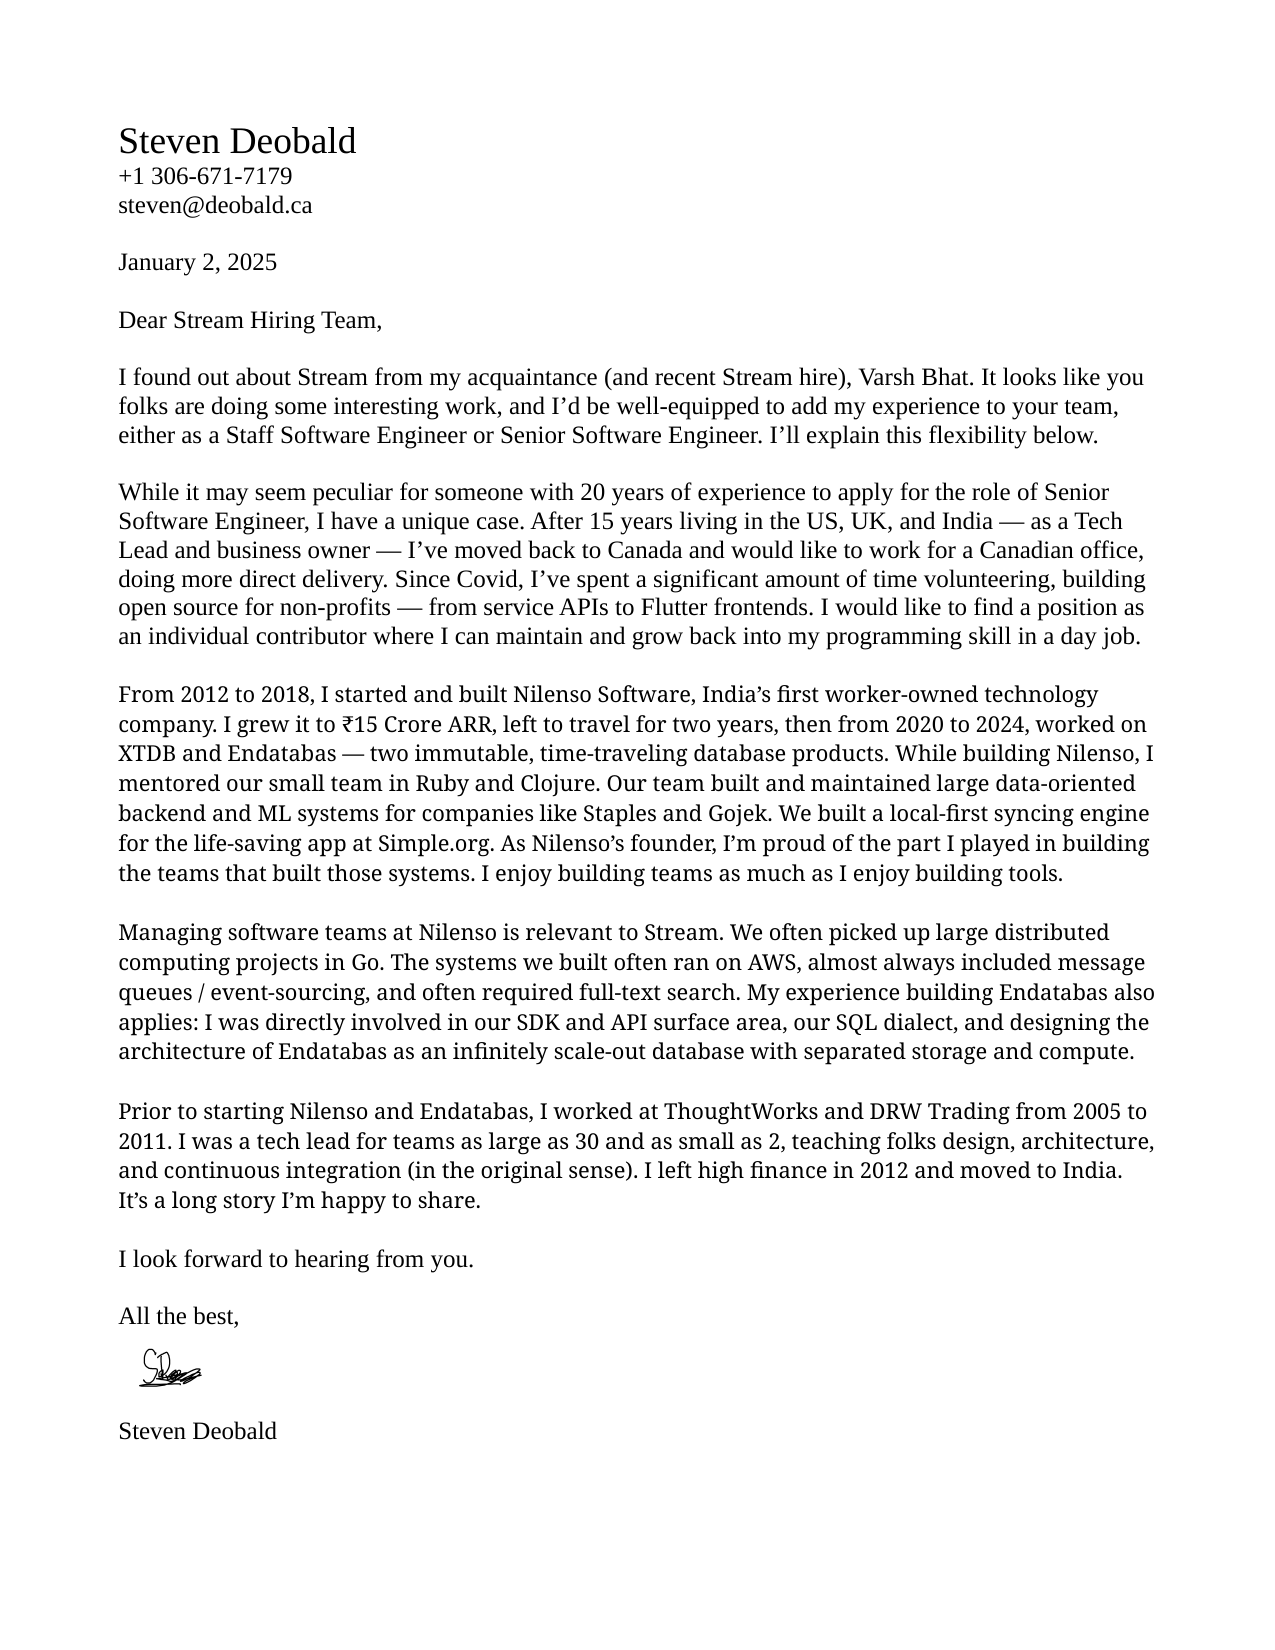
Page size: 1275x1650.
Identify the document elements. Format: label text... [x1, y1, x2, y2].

text steven@deobald.ca [118, 190, 1157, 219]
text Prior to starting Nilenso and Endatabas, I worked at ThoughtWorks and DRW Trading from 2005 to 2011. I was a tech lead for teams as large as 30 and as small as 2, teaching folks design, architecture, and continuous integration (in the original sense). I left high finance in 2012 and moved to India. It’s a long story I’m happy to share. [118, 1096, 1157, 1215]
text January 2, 2025 [118, 247, 1157, 276]
text All the best, [118, 1301, 1157, 1330]
text While it may seem peculiar for someone with 20 years of experience to apply for the role of Senior Software Engineer, I have a unique case. After 15 years living in the US, UK, and India — as a Tech Lead and business owner — I’ve moved back to Canada and would like to work for a Canadian office, doing more direct delivery. Since Covid, I’ve spent a significant amount of time volunteering, building open source for non-profits — from service APIs to Flutter frontends. I would like to find a position as an individual contributor where I can maintain and grow back into my programming skill in a day job. [118, 477, 1157, 650]
text I found out about Stream from my acquaintance (and recent Stream hire), Varsh Bhat. It looks like you folks are doing some interesting work, and I’d be well-equipped to add my experience to your team, either as a Staff Software Engineer or Senior Software Engineer. I’ll explain this flexibility below. [118, 362, 1157, 449]
text I look forward to hearing from you. [118, 1244, 1157, 1272]
text Steven Deobald [118, 1416, 1157, 1445]
text +1 306-671-7179 [118, 161, 1157, 190]
picture [133, 1336, 208, 1411]
text Dear Stream Hiring Team, [118, 305, 1157, 334]
text Managing software teams at Nilenso is relevant to Stream. We often picked up large distributed computing projects in Go. The systems we built often ran on AWS, almost always included message queues / event-sourcing, and often required full-text search. My experience building Endatabas also applies: I was directly involved in our SDK and API surface area, our SQL dialect, and designing the architecture of Endatabas as an infinitely scale-out database with separated storage and compute. [118, 917, 1157, 1066]
text Steven Deobald [118, 118, 1157, 161]
text From 2012 to 2018, I started and built Nilenso Software, India’s first worker-owned technology company. I grew it to ₹15 Crore ARR, left to travel for two years, then from 2020 to 2024, worked on XTDB and Endatabas — two immutable, time-traveling database products. While building Nilenso, I mentored our small team in Ruby and Clojure. Our team built and maintained large data-oriented backend and ML systems for companies like Staples and Gojek. We built a local-first syncing engine for the life-saving app at Simple.org. As Nilenso’s founder, I’m proud of the part I played in building the teams that built those systems. I enjoy building teams as much as I enjoy building tools. [118, 679, 1157, 887]
